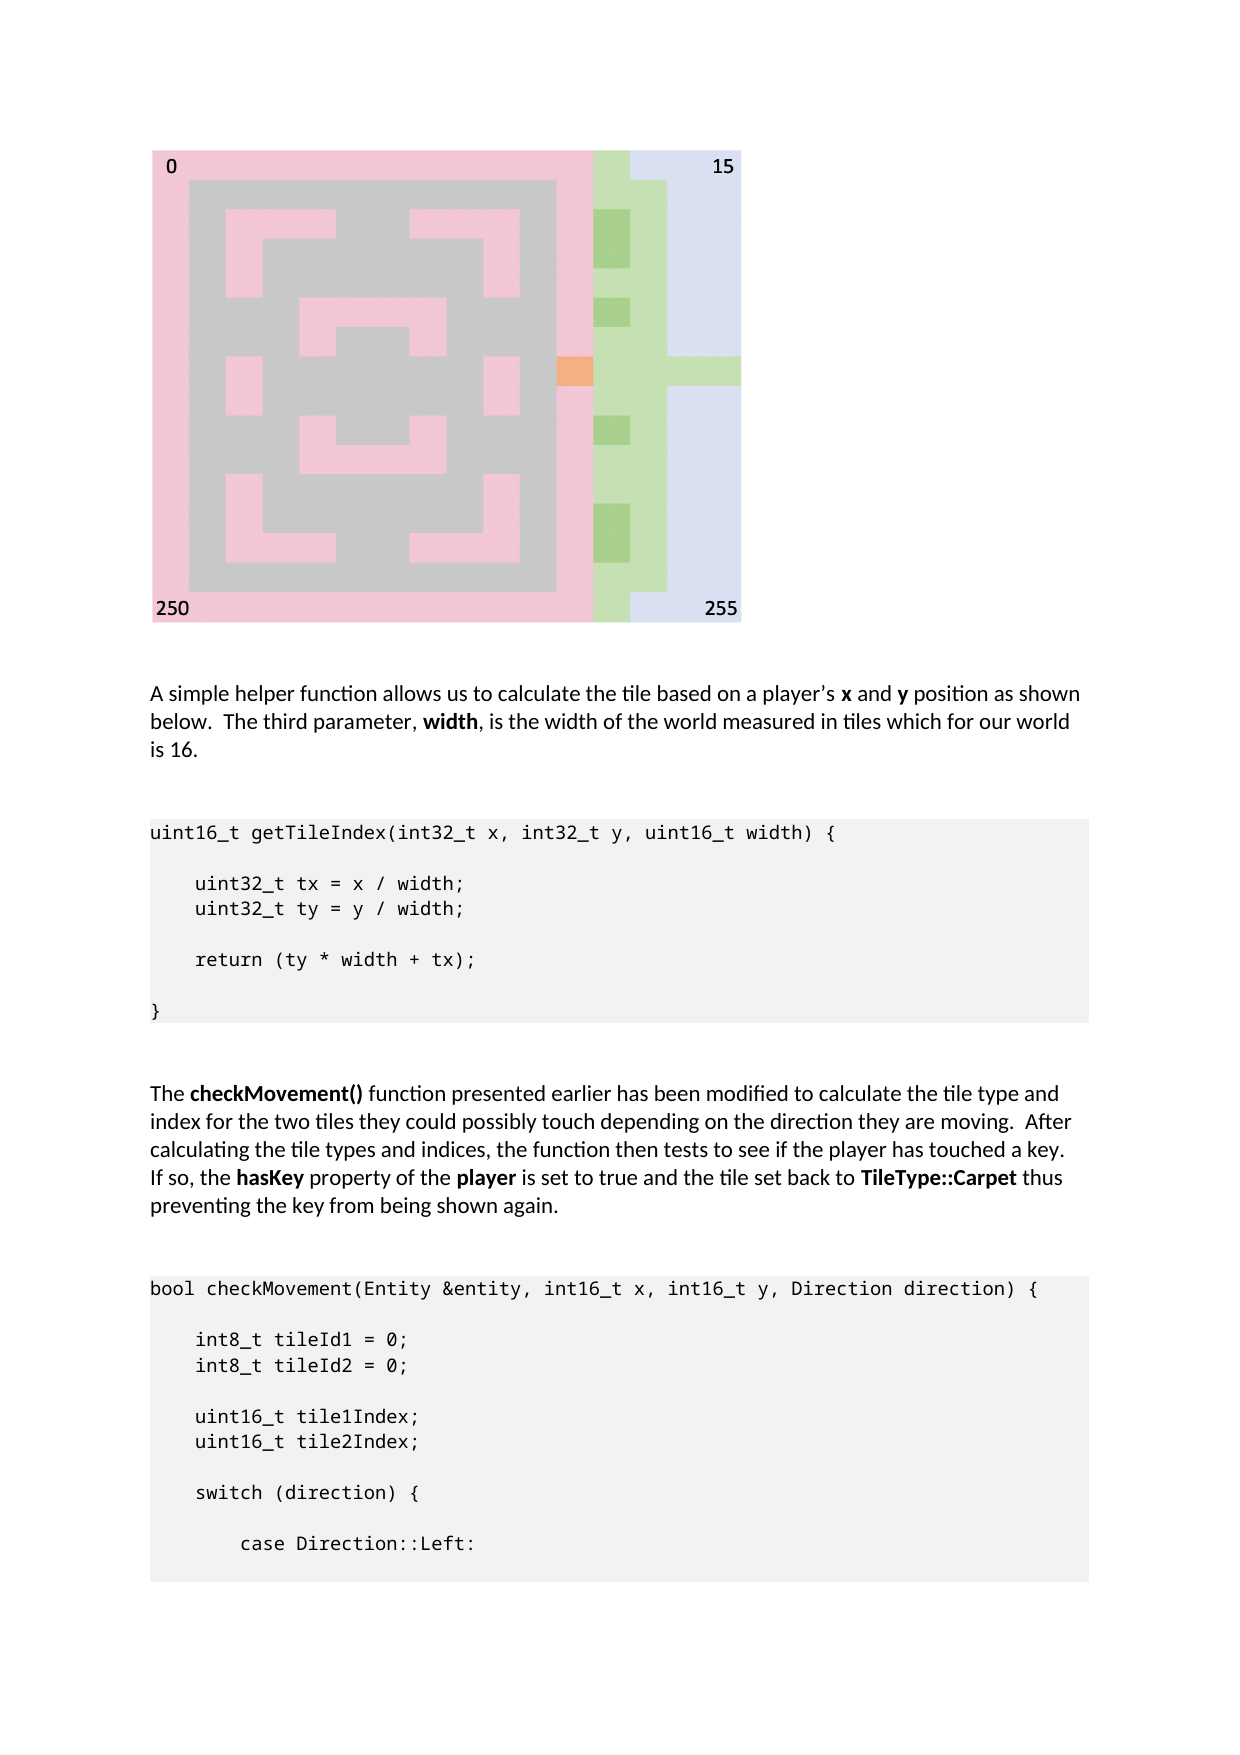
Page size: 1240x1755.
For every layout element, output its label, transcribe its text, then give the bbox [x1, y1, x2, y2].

text uint32_t tx = x / width; [150, 870, 1089, 896]
text uint16_t tile1Index; [150, 1403, 1089, 1429]
text int8_t tileId2 = 0; [150, 1352, 1089, 1378]
text int8_t tileId1 = 0; [150, 1327, 1089, 1352]
text bool checkMovement(Entity &entity, int16_t x, int16_t y, Direction direction) { [150, 1276, 1089, 1301]
text The checkMovement() function presented earlier has been modified to calculate the tile type and index for the two tiles they could possibly touch depending on the direction they are moving. After calculating the tile types and indices, the function then tests to see if the player has touched a key. If so, the hasKey property of the player is set to true and the tile set back to TileType::Carpet thus preventing the key from being shown again. [150, 1079, 1089, 1219]
text } [150, 998, 1089, 1023]
text case Direction::Left: [150, 1531, 1089, 1556]
text switch (direction) { [150, 1480, 1089, 1505]
text return (ty * width + tx); [150, 947, 1089, 972]
text uint16_t getTileIndex(int32_t x, int32_t y, uint16_t width) { [150, 819, 1089, 845]
text uint32_t ty = y / width; [150, 896, 1089, 921]
text A simple helper function allows us to calculate the tile based on a player’s x and y position as shown below. The third parameter, width, is the width of the world measured in tiles which for our world is 16. [150, 679, 1089, 763]
text uint16_t tile2Index; [150, 1429, 1089, 1454]
